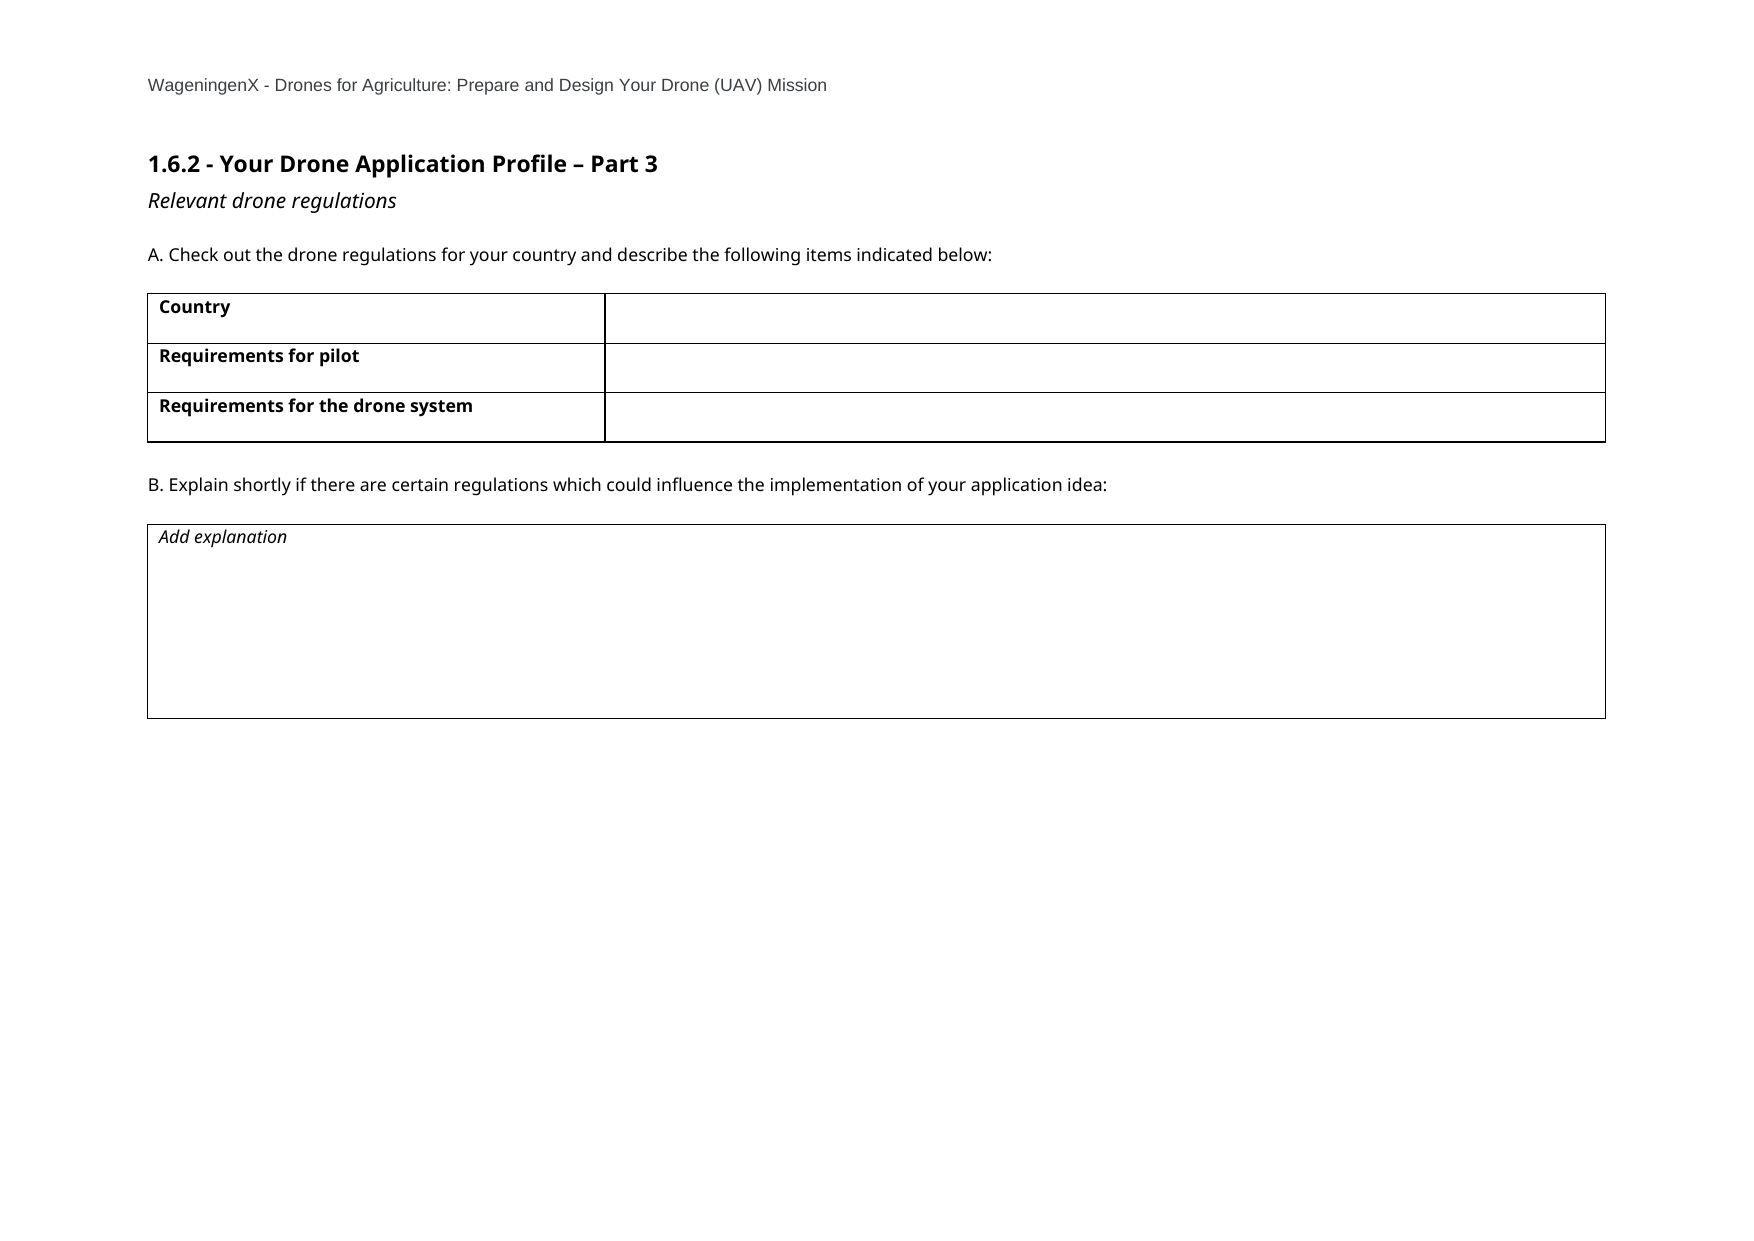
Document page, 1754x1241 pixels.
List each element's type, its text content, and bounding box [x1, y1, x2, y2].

table_header Add explanation [148, 525, 1605, 718]
table_cell [606, 344, 1605, 392]
table_cell [606, 393, 1605, 441]
text A. Check out the drone regulations for your country and describe the following items indicated below: [148, 242, 1606, 266]
table_cell Requirements for pilot [148, 344, 604, 392]
text 1.6.2 - Your Drone Application Profile – Part 3 Relevant drone regulations [148, 148, 1606, 214]
table_header [606, 294, 1605, 343]
table_cell Requirements for the drone system [148, 393, 604, 441]
table_header Country [148, 294, 604, 343]
text B. Explain shortly if there are certain regulations which could influence the implementation of your application idea: [148, 443, 1606, 497]
